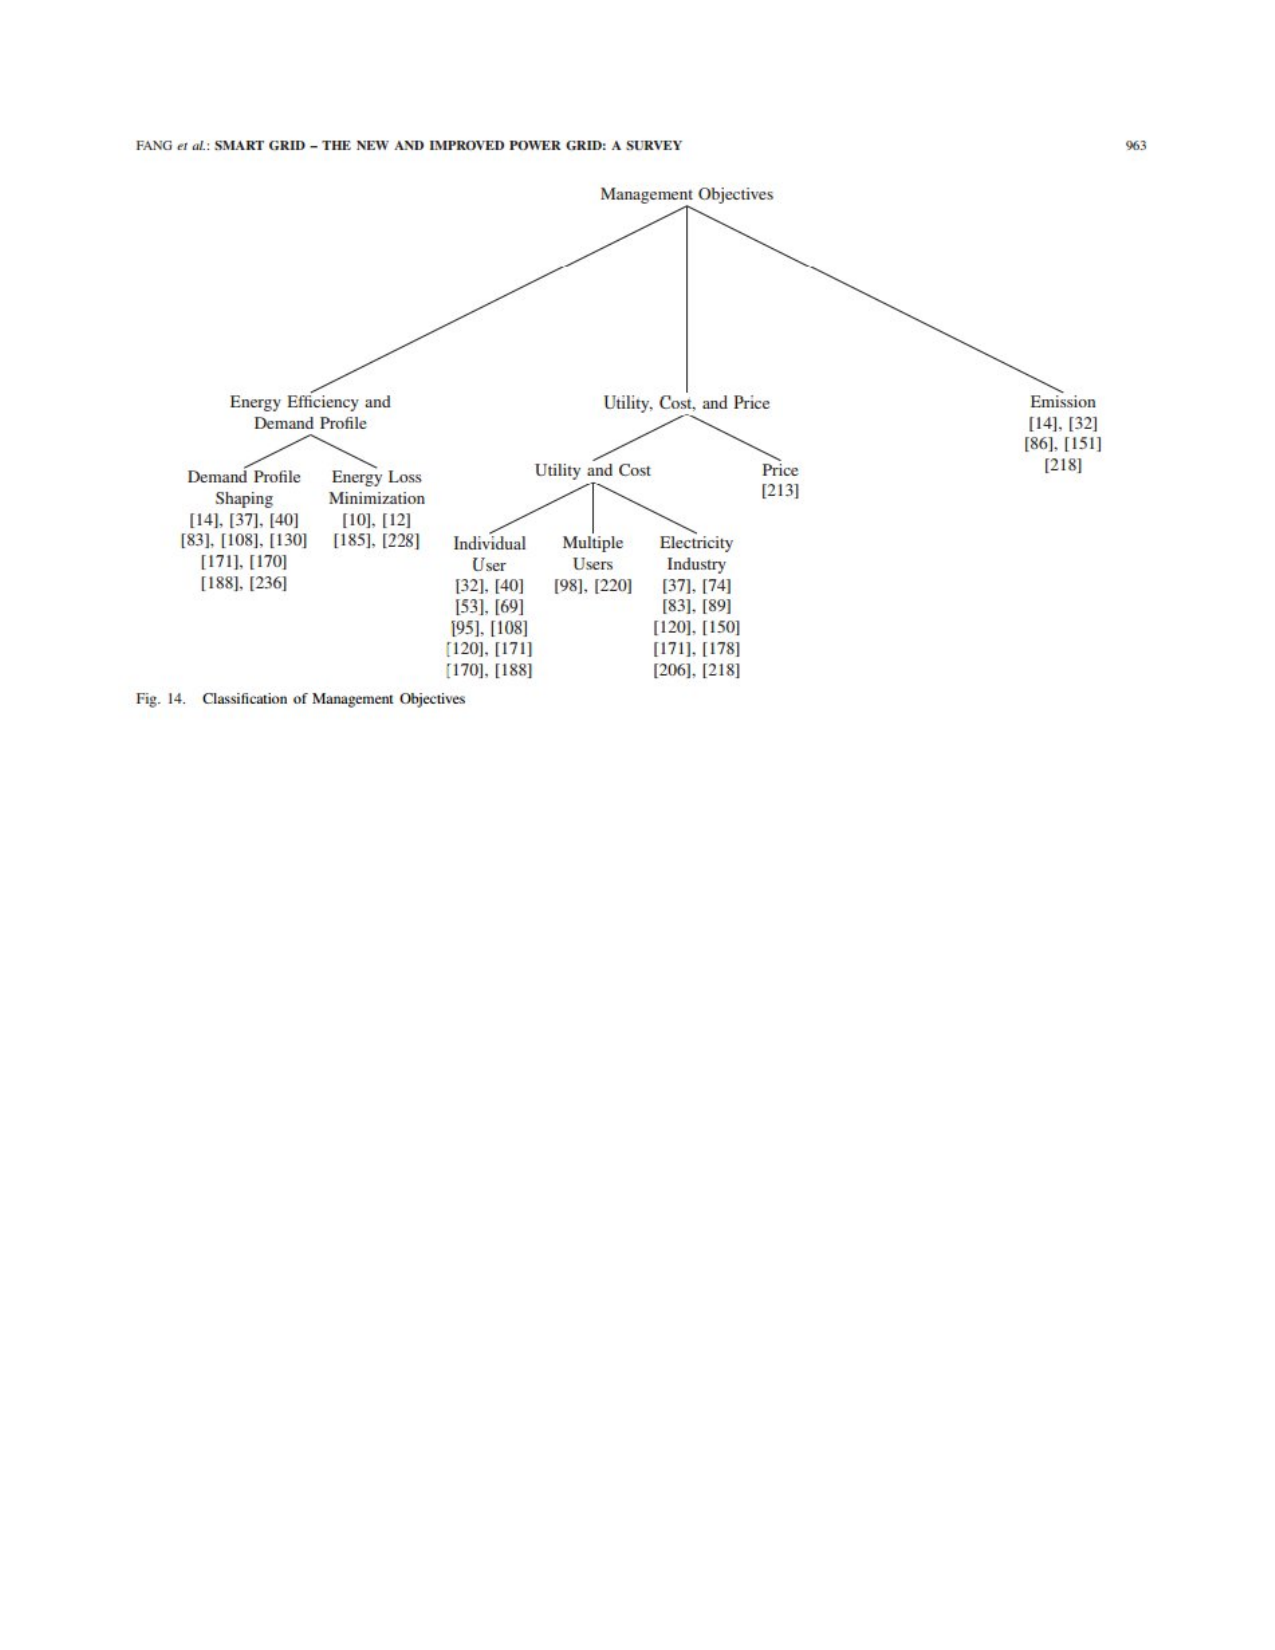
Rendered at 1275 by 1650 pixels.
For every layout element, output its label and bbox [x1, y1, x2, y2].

picture [118, 118, 1157, 732]
